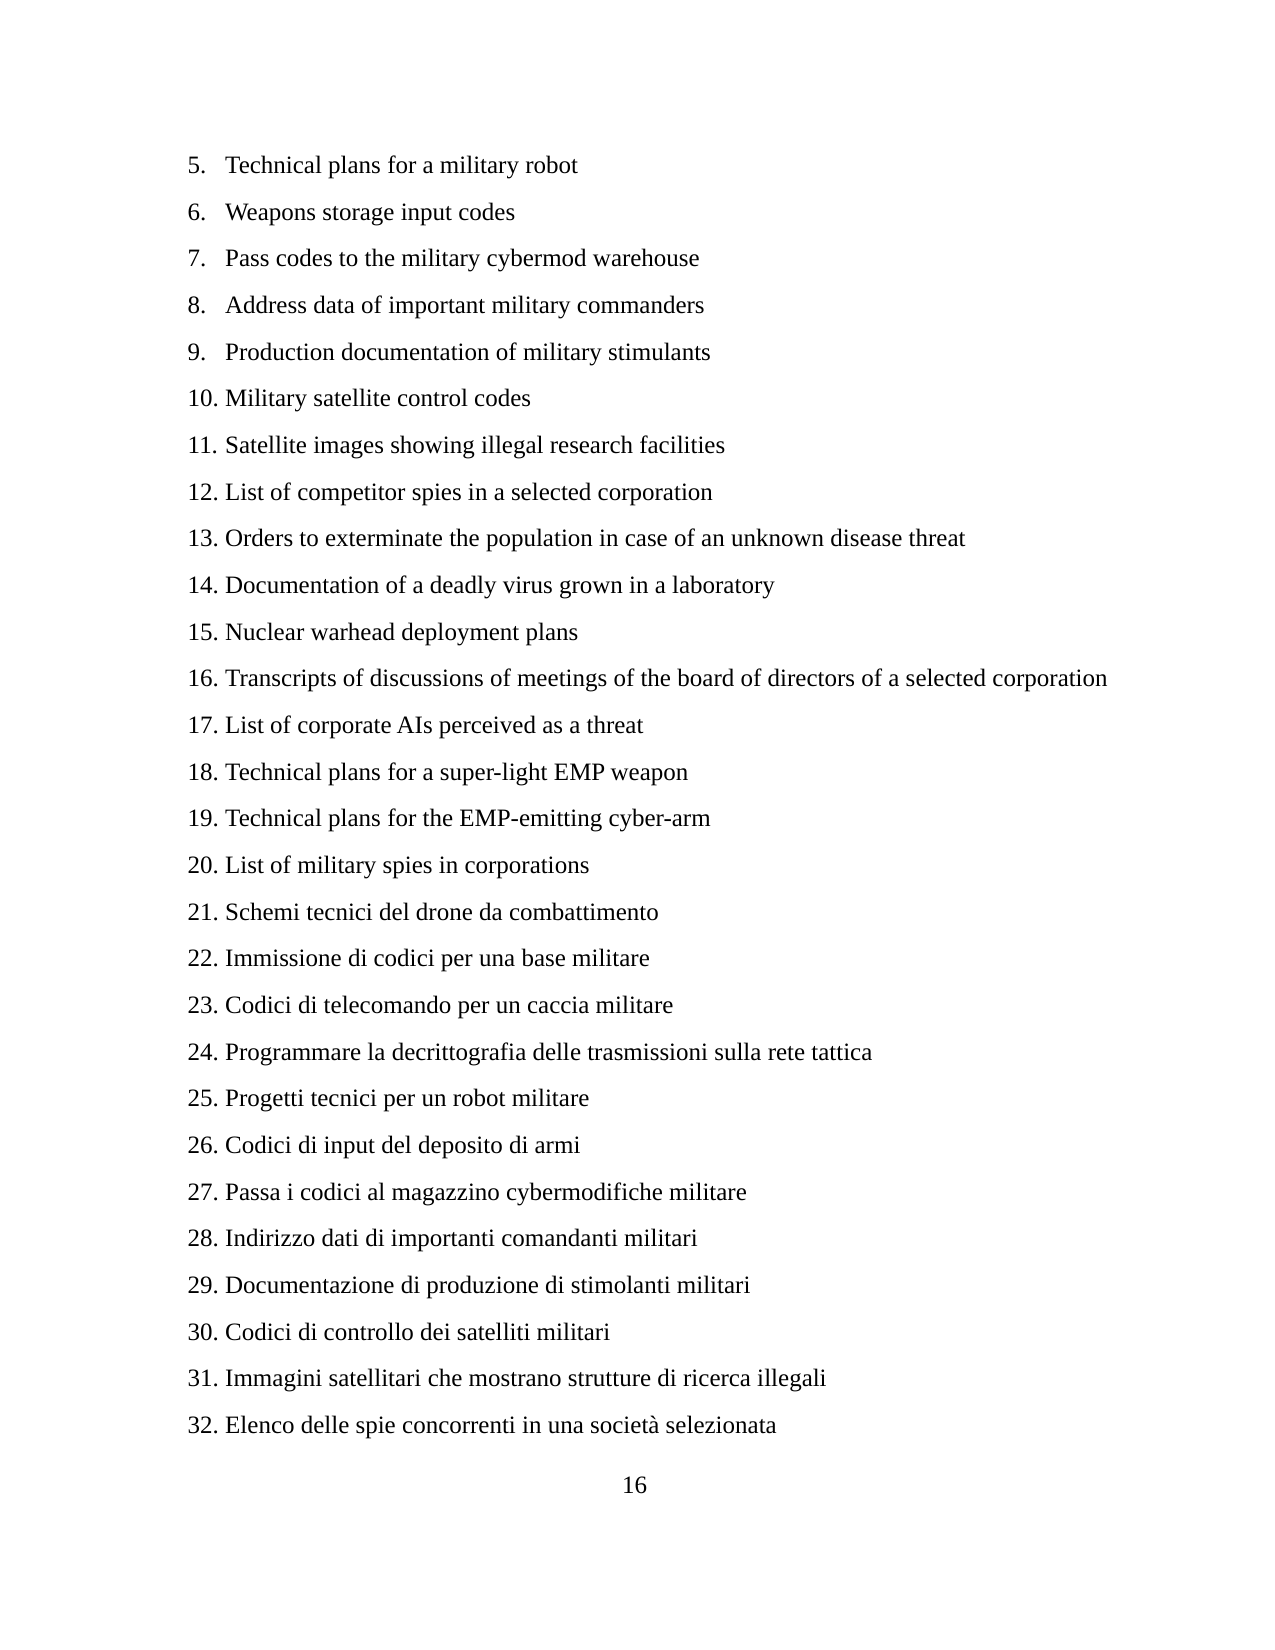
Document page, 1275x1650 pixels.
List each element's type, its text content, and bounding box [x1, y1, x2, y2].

list Military satellite control codes [187, 383, 1125, 412]
list Satellite images showing illegal research facilities [187, 430, 1125, 459]
list Indirizzo dati di importanti comandanti militari [187, 1223, 1125, 1252]
list Programmare la decrittografia delle trasmissioni sulla rete tattica [187, 1037, 1125, 1065]
list Orders to exterminate the population in case of an unknown disease threat [187, 523, 1125, 552]
list Documentation of a deadly virus grown in a laboratory [187, 570, 1125, 599]
list Nuclear warhead deployment plans [187, 617, 1125, 645]
list List of military spies in corporations [187, 850, 1125, 879]
list Immissione di codici per una base militare [187, 943, 1125, 972]
list List of competitor spies in a selected corporation [187, 477, 1125, 505]
list List of corporate AIs perceived as a threat [187, 710, 1125, 739]
list Codici di controllo dei satelliti militari [187, 1317, 1125, 1345]
list Technical plans for a super-light EMP weapon [187, 757, 1125, 785]
list Codici di telecomando per un caccia militare [187, 990, 1125, 1019]
list Address data of important military commanders [187, 290, 1125, 319]
list Documentazione di produzione di stimolanti militari [187, 1270, 1125, 1299]
list Immagini satellitari che mostrano strutture di ricerca illegali [187, 1363, 1125, 1392]
list Production documentation of military stimulants [187, 337, 1125, 365]
list Weapons storage input codes [187, 197, 1125, 225]
list Progetti tecnici per un robot militare [187, 1083, 1125, 1112]
list Pass codes to the military cybermod warehouse [187, 243, 1125, 272]
list Passa i codici al magazzino cybermodifiche militare [187, 1177, 1125, 1205]
list Technical plans for the EMP-emitting cyber-arm [187, 803, 1125, 832]
list Schemi tecnici del drone da combattimento [187, 897, 1125, 925]
list Technical plans for a military robot [187, 150, 1125, 179]
list Elenco delle spie concorrenti in una società selezionata [187, 1410, 1125, 1439]
list Transcripts of discussions of meetings of the board of directors of a selected corporation [187, 663, 1125, 692]
list Codici di input del deposito di armi [187, 1130, 1125, 1159]
